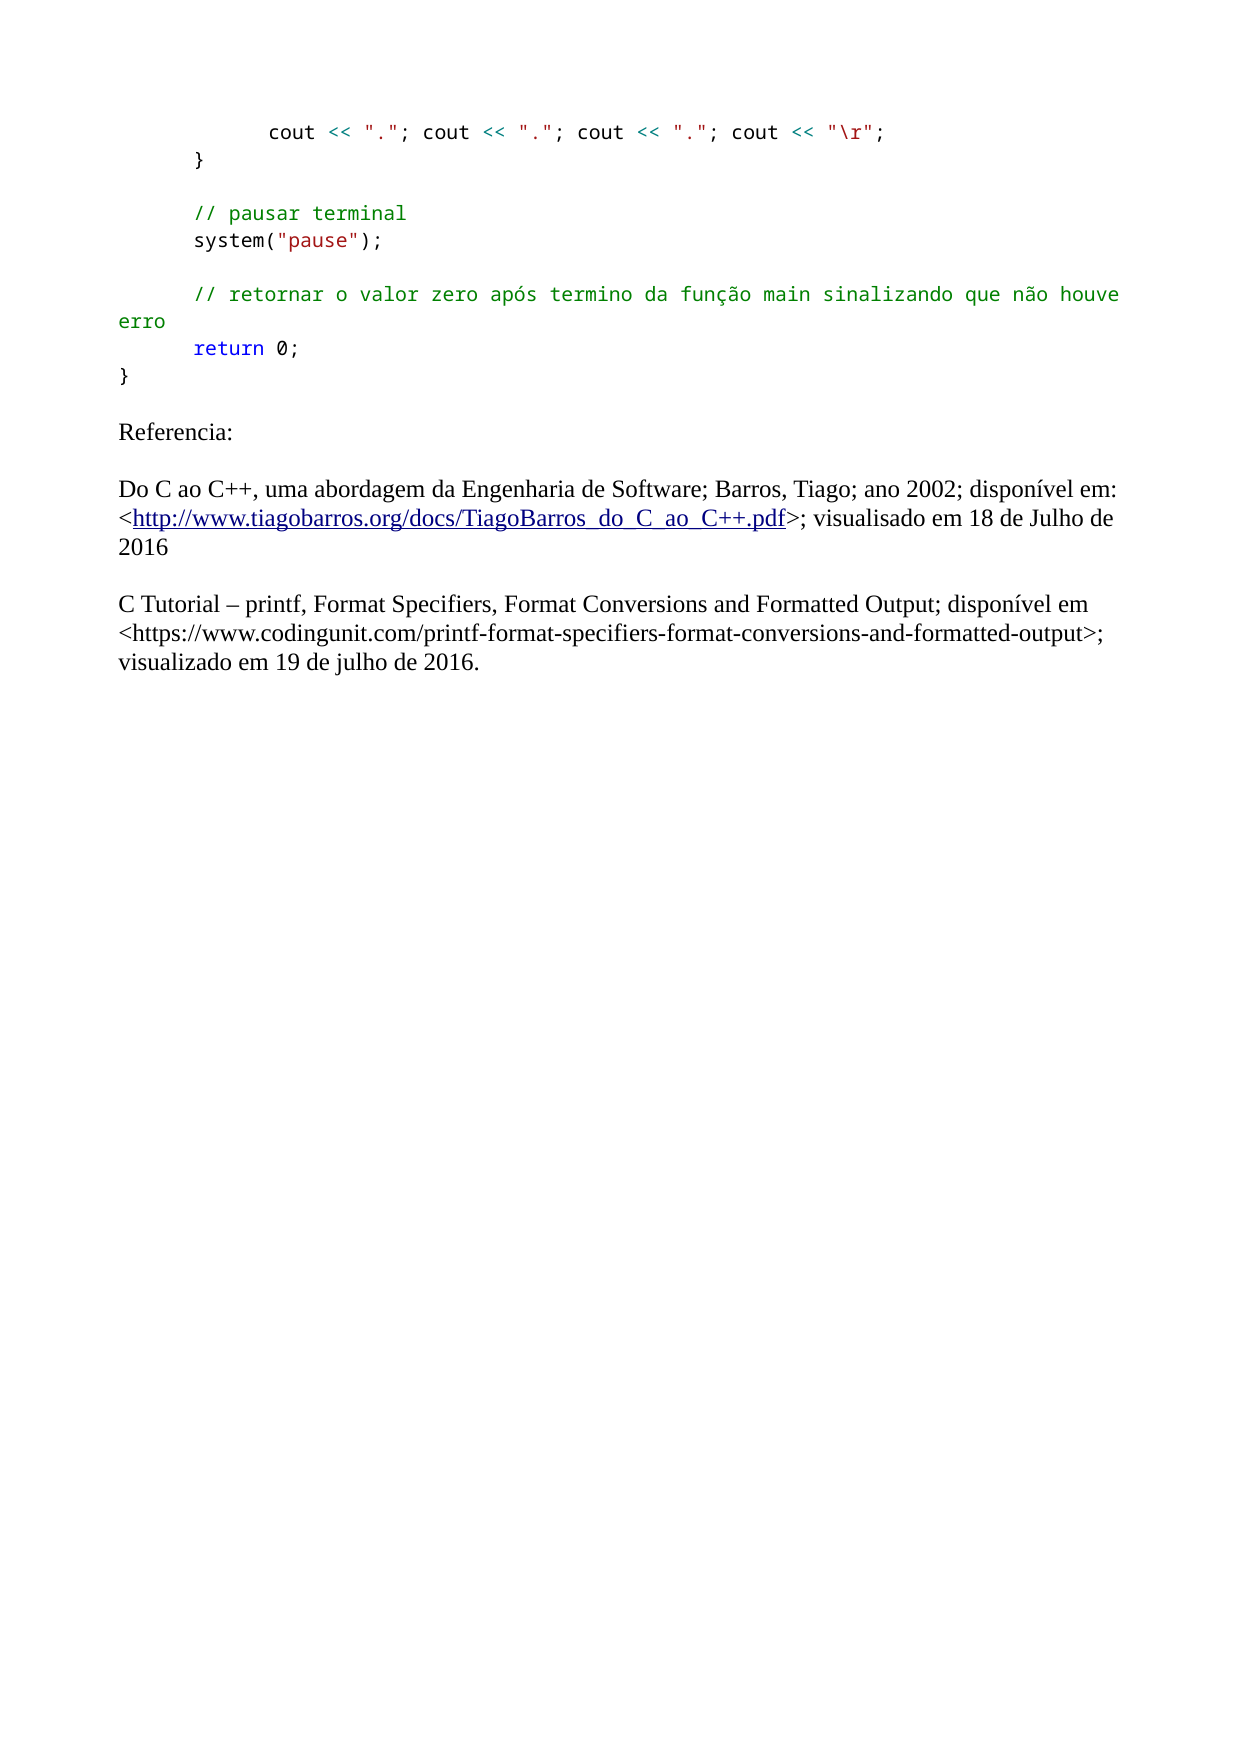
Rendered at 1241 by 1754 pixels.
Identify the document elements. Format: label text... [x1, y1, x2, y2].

text return 0; [118, 334, 1122, 361]
text // retornar o valor zero após termino da função main sinalizando que não houve erro [118, 280, 1122, 334]
text } [118, 145, 1122, 172]
text // pausar terminal [118, 199, 1122, 226]
text cout << "."; cout << "."; cout << "."; cout << "\r"; [118, 118, 1122, 145]
text } [118, 361, 1122, 388]
text C Tutorial – printf, Format Specifiers, Format Conversions and Formatted Output; disponível em <https://www.codingunit.com/printf-format-specifiers-format-conversions-and-formatted-output>; visualizado em 19 de julho de 2016. [118, 589, 1122, 675]
text Do C ao C++, uma abordagem da Engenharia de Software; Barros, Tiago; ano 2002; disponível em: <http://www.tiagobarros.org/docs/TiagoBarros_do_C_ao_C++.pdf>; visualisado em 18 de Julho de 2016 [118, 474, 1122, 560]
text system("pause"); [118, 226, 1122, 253]
text Referencia: [118, 417, 1122, 445]
